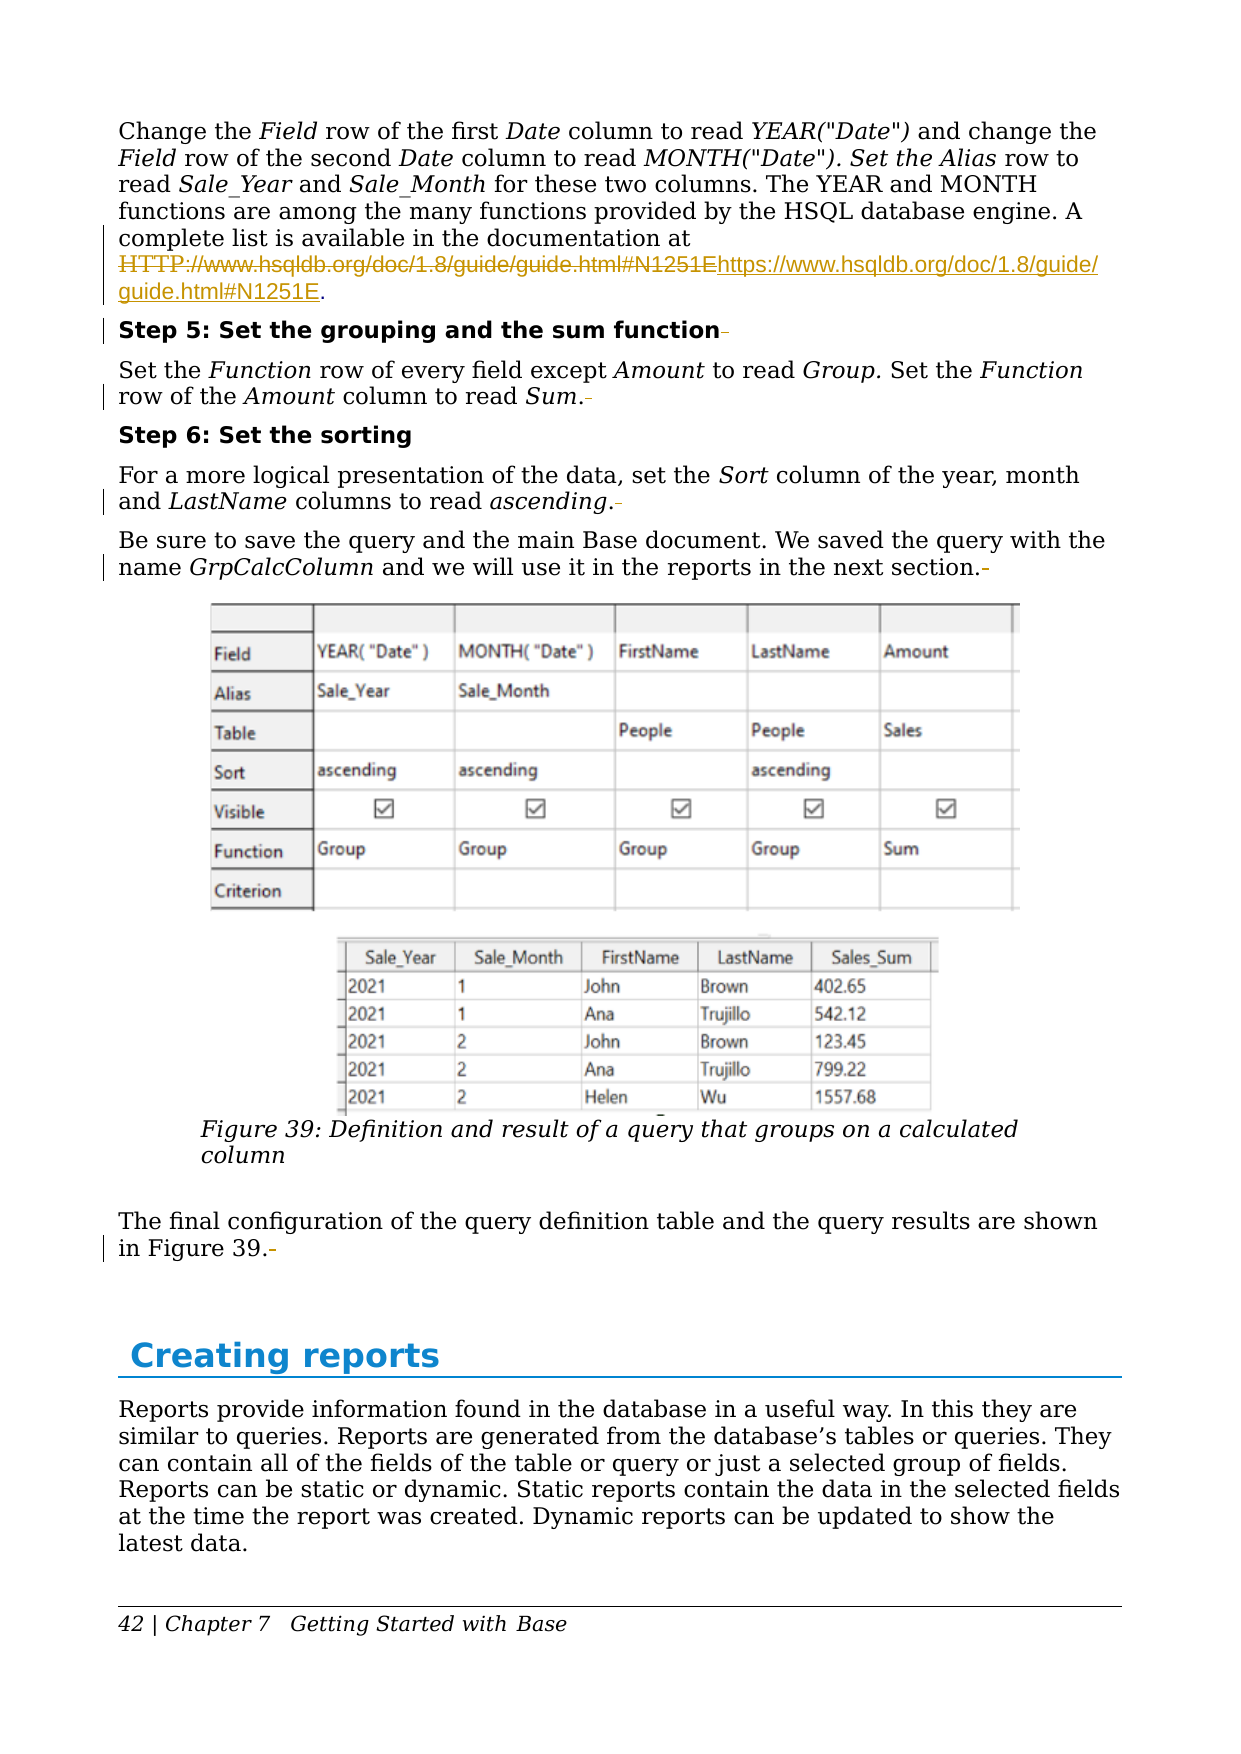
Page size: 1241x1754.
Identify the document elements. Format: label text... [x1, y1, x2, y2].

text Reports provide information found in the database in a useful way. In this they are similar to queries. Reports are generated from the database’s tables or queries. They can contain all of the fields of the table or query or just a selected group of fields. Reports can be static or dynamic. Static reports contain the data in the selected fields at the time the report was created. Dynamic reports can be updated to show the latest data. [118, 1397, 1122, 1557]
picture [210, 603, 1020, 1116]
text The final configuration of the query definition table and the query results are shown in Figure 39. [118, 1208, 1122, 1262]
text Be sure to save the query and the main Base document. We saved the query with the name GrpCalcColumn and we will use it in the reports in the next section. [118, 528, 1122, 581]
text Step 5: Set the grouping and the sum function [118, 318, 1122, 344]
subtitle Creating reports [118, 1337, 1122, 1376]
text Step 6: Set the sorting [118, 423, 1122, 449]
text Change the Field row of the first Date column to read YEAR("Date") and change the Field row of the second Date column to read MONTH("Date"). Set the Alias row to read Sale_Year and Sale_Month for these two columns. The YEAR and MONTH functions are among the many functions provided by the HSQL database engine. A complete list is available in the documentation at https://www.hsqldb.org/doc/1.8/guide/guide.html#N1251E. [118, 118, 1122, 305]
text Figure 39: Definition and result of a query that groups on a calculated column [201, 604, 1030, 1169]
text For a more logical presentation of the data, set the Sort column of the year, month and LastName columns to read ascending. [118, 462, 1122, 515]
text Set the Function row of every field except Amount to read Group. Set the Function row of the Amount column to read Sum. [118, 357, 1122, 410]
